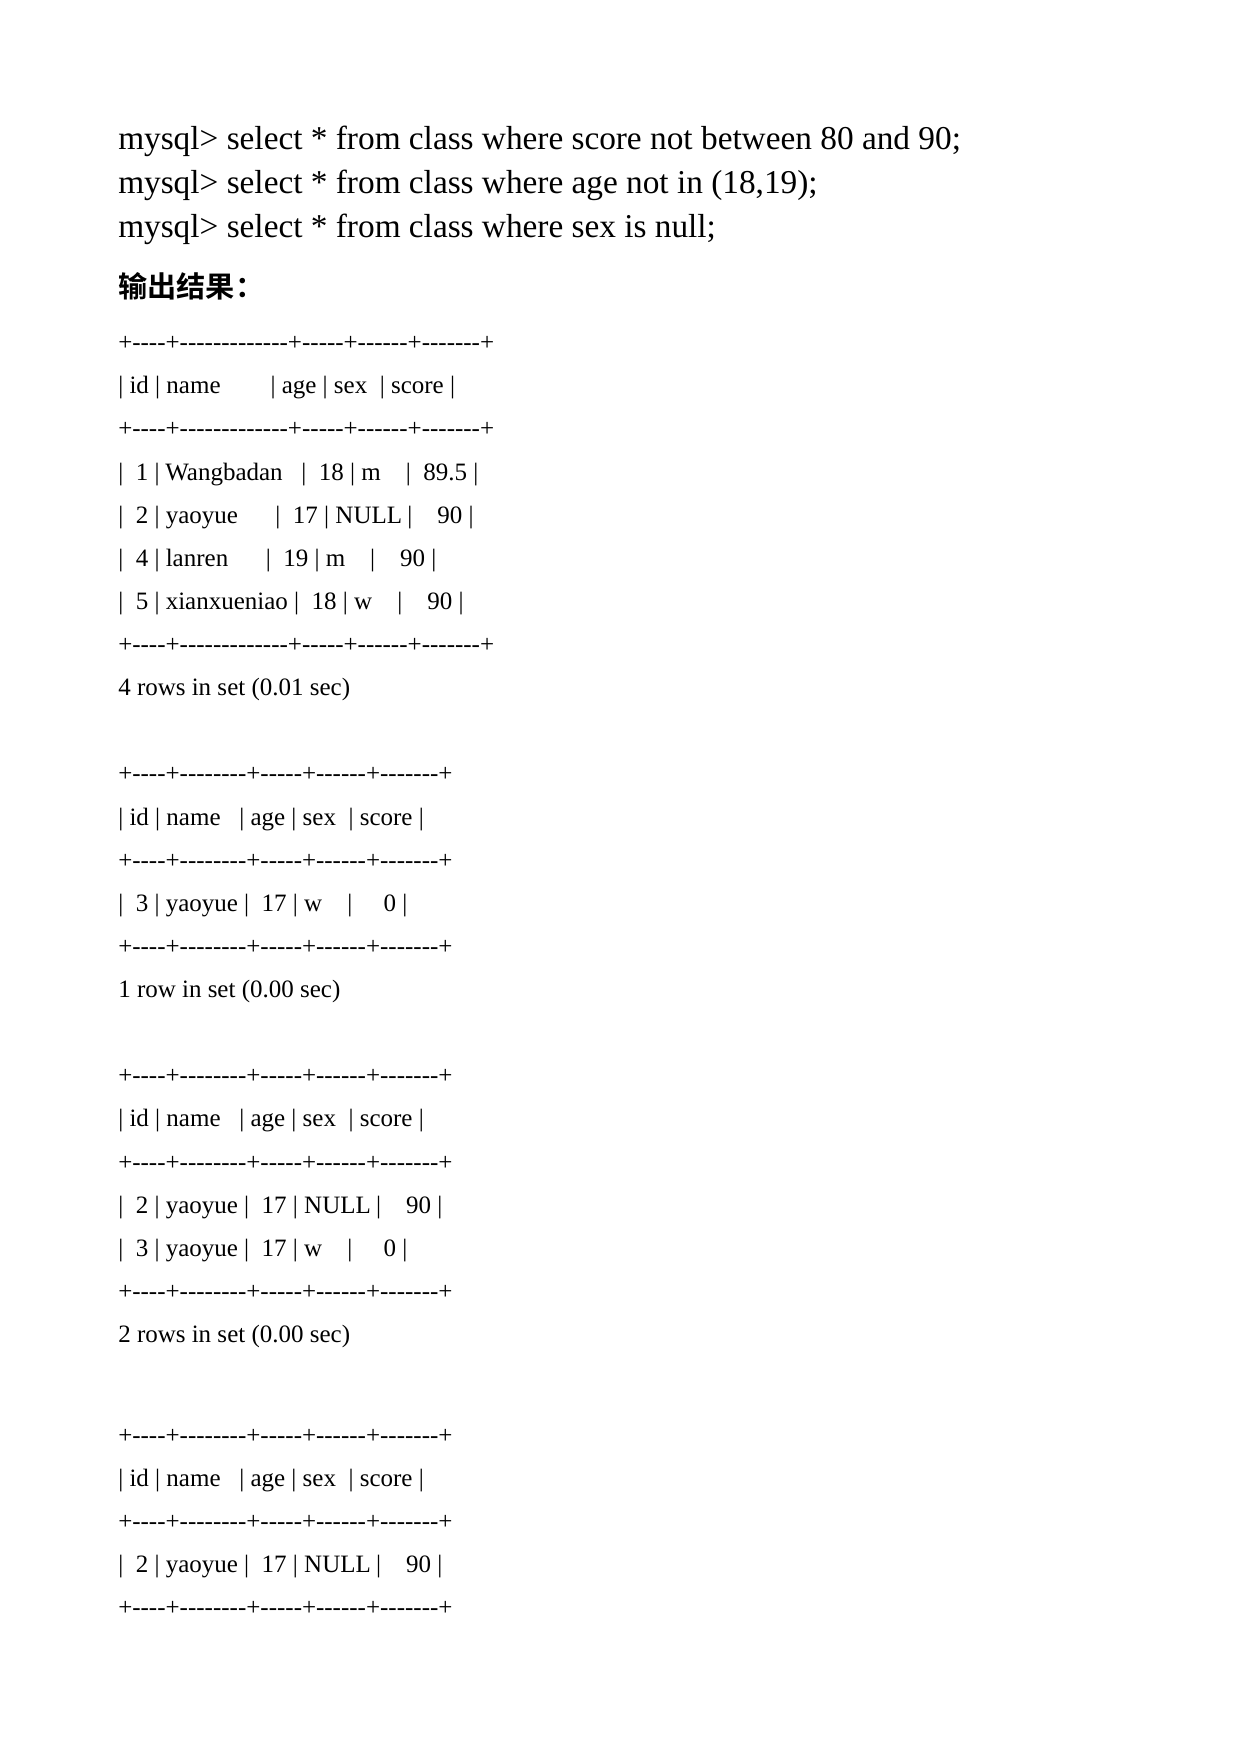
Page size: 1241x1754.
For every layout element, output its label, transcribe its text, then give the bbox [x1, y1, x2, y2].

text +----+-------------+-----+------+-------+ [118, 413, 1122, 442]
text | 3 | yaoyue | 17 | w | 0 | [118, 1233, 1122, 1262]
text | 4 | lanren | 19 | m | 90 | [118, 543, 1122, 572]
text mysql> select * from class where sex is null; [118, 206, 1122, 244]
text | id | name | age | sex | score | [118, 370, 1122, 399]
text mysql> select * from class where age not in (18,19); [118, 162, 1122, 201]
text 1 row in set (0.00 sec) [118, 974, 1122, 1003]
text | 2 | yaoyue | 17 | NULL | 90 | [118, 1549, 1122, 1578]
text +----+--------+-----+------+-------+ [118, 758, 1122, 787]
text +----+-------------+-----+------+-------+ [118, 629, 1122, 658]
text +----+--------+-----+------+-------+ [118, 1506, 1122, 1535]
text 输出结果： [118, 264, 1122, 306]
text | id | name | age | sex | score | [118, 1103, 1122, 1132]
text +----+--------+-----+------+-------+ [118, 1147, 1122, 1175]
text | id | name | age | sex | score | [118, 802, 1122, 830]
text mysql> select * from class where score not between 80 and 90; [118, 118, 1122, 156]
text | 2 | yaoyue | 17 | NULL | 90 | [118, 1190, 1122, 1218]
text | id | name | age | sex | score | [118, 1463, 1122, 1492]
text 2 rows in set (0.00 sec) [118, 1319, 1122, 1348]
text | 2 | yaoyue | 17 | NULL | 90 | [118, 500, 1122, 528]
text | 5 | xianxueniao | 18 | w | 90 | [118, 586, 1122, 615]
text | 3 | yaoyue | 17 | w | 0 | [118, 888, 1122, 917]
text +----+--------+-----+------+-------+ [118, 1060, 1122, 1089]
text +----+--------+-----+------+-------+ [118, 1420, 1122, 1448]
text +----+-------------+-----+------+-------+ [118, 327, 1122, 356]
text | 1 | Wangbadan | 18 | m | 89.5 | [118, 457, 1122, 485]
text +----+--------+-----+------+-------+ [118, 845, 1122, 873]
text 4 rows in set (0.01 sec) [118, 672, 1122, 701]
text +----+--------+-----+------+-------+ [118, 1592, 1122, 1621]
text +----+--------+-----+------+-------+ [118, 1276, 1122, 1305]
text +----+--------+-----+------+-------+ [118, 931, 1122, 960]
